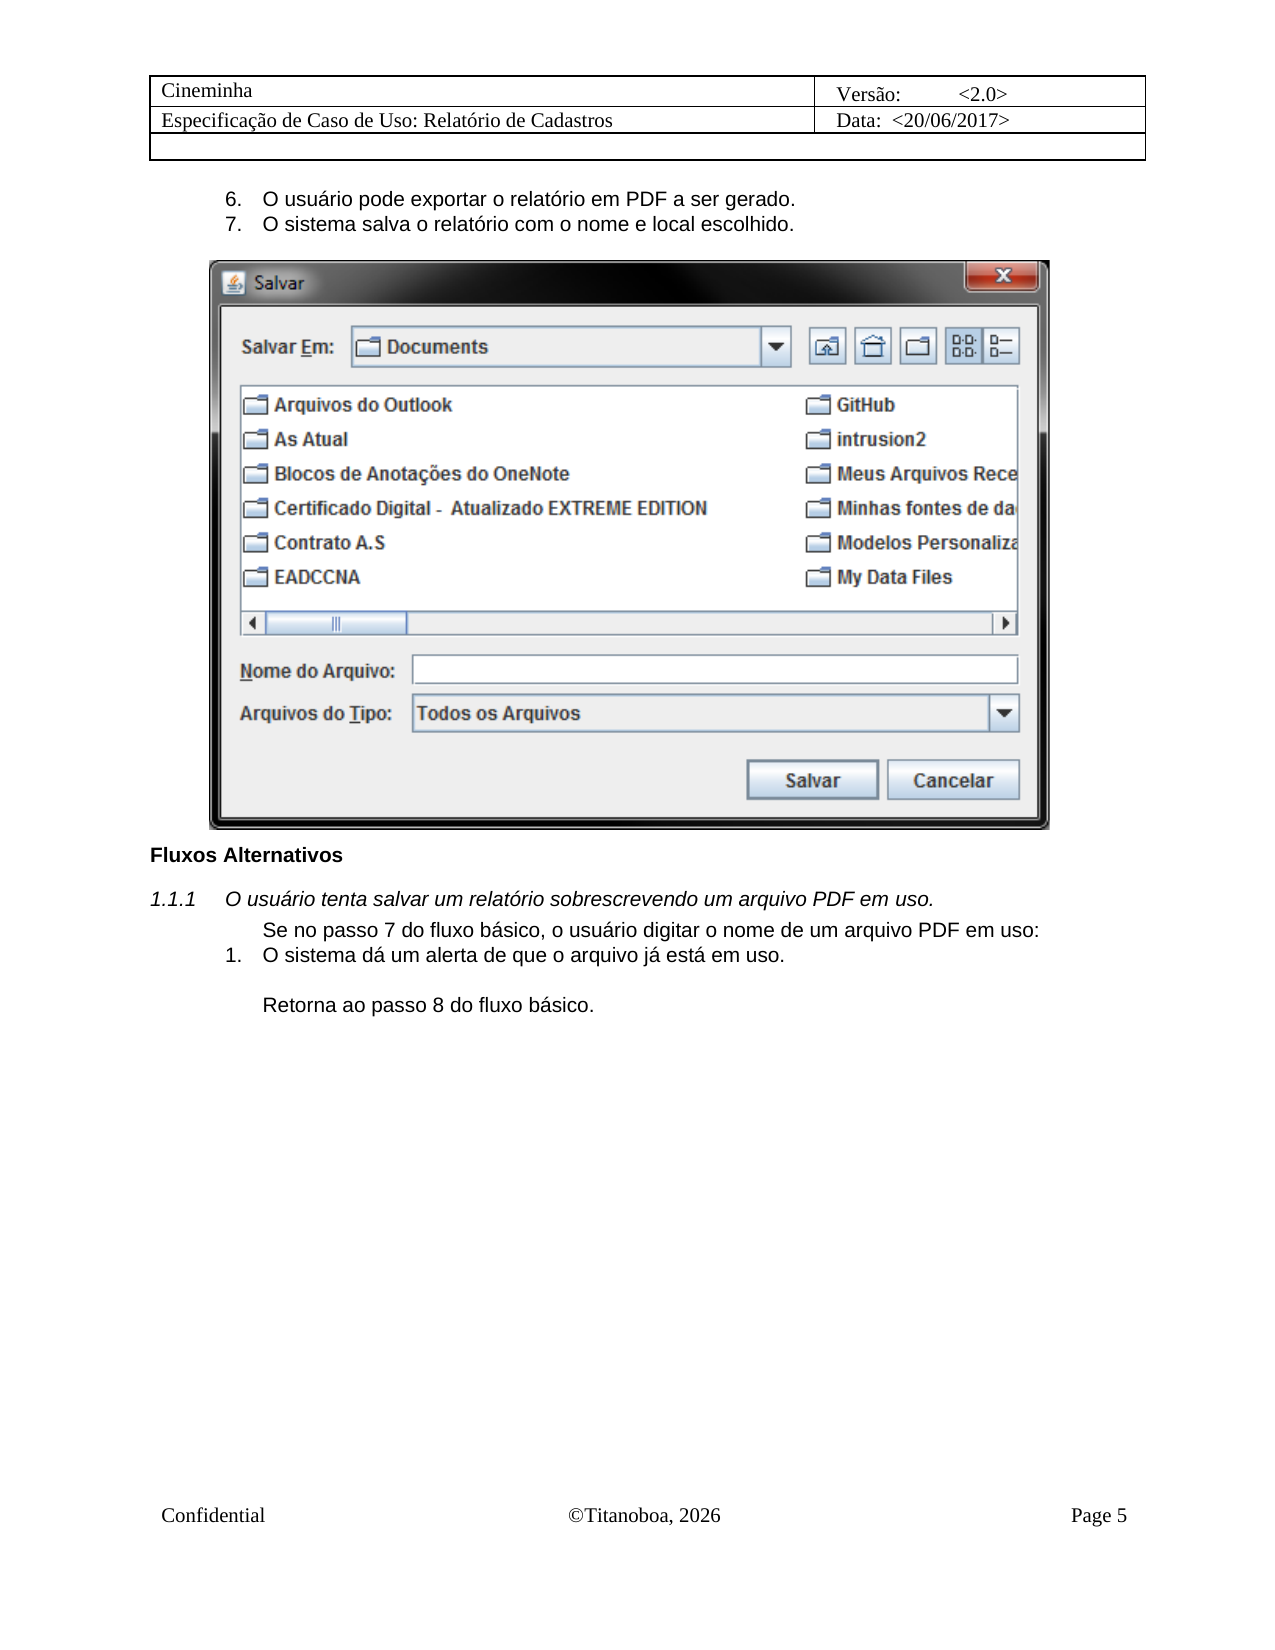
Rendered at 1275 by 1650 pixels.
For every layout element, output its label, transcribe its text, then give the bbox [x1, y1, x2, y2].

text Se no passo 7 do fluxo básico, o usuário digitar o nome de um arquivo PDF em uso: [262, 917, 1125, 942]
list O sistema salva o relatório com o nome e local escolhido. [225, 210, 1125, 235]
list O usuário pode exportar o relatório em PDF a ser gerado. [225, 185, 1125, 210]
list O sistema dá um alerta de que o arquivo já está em uso. [225, 942, 1125, 967]
text Retorna ao passo 8 do fluxo básico. [262, 992, 1125, 1017]
subtitle O usuário tenta salvar um relatório sobrescrevendo um arquivo PDF em uso. [150, 885, 1125, 910]
subtitle Fluxos Alternativos [150, 842, 1125, 867]
